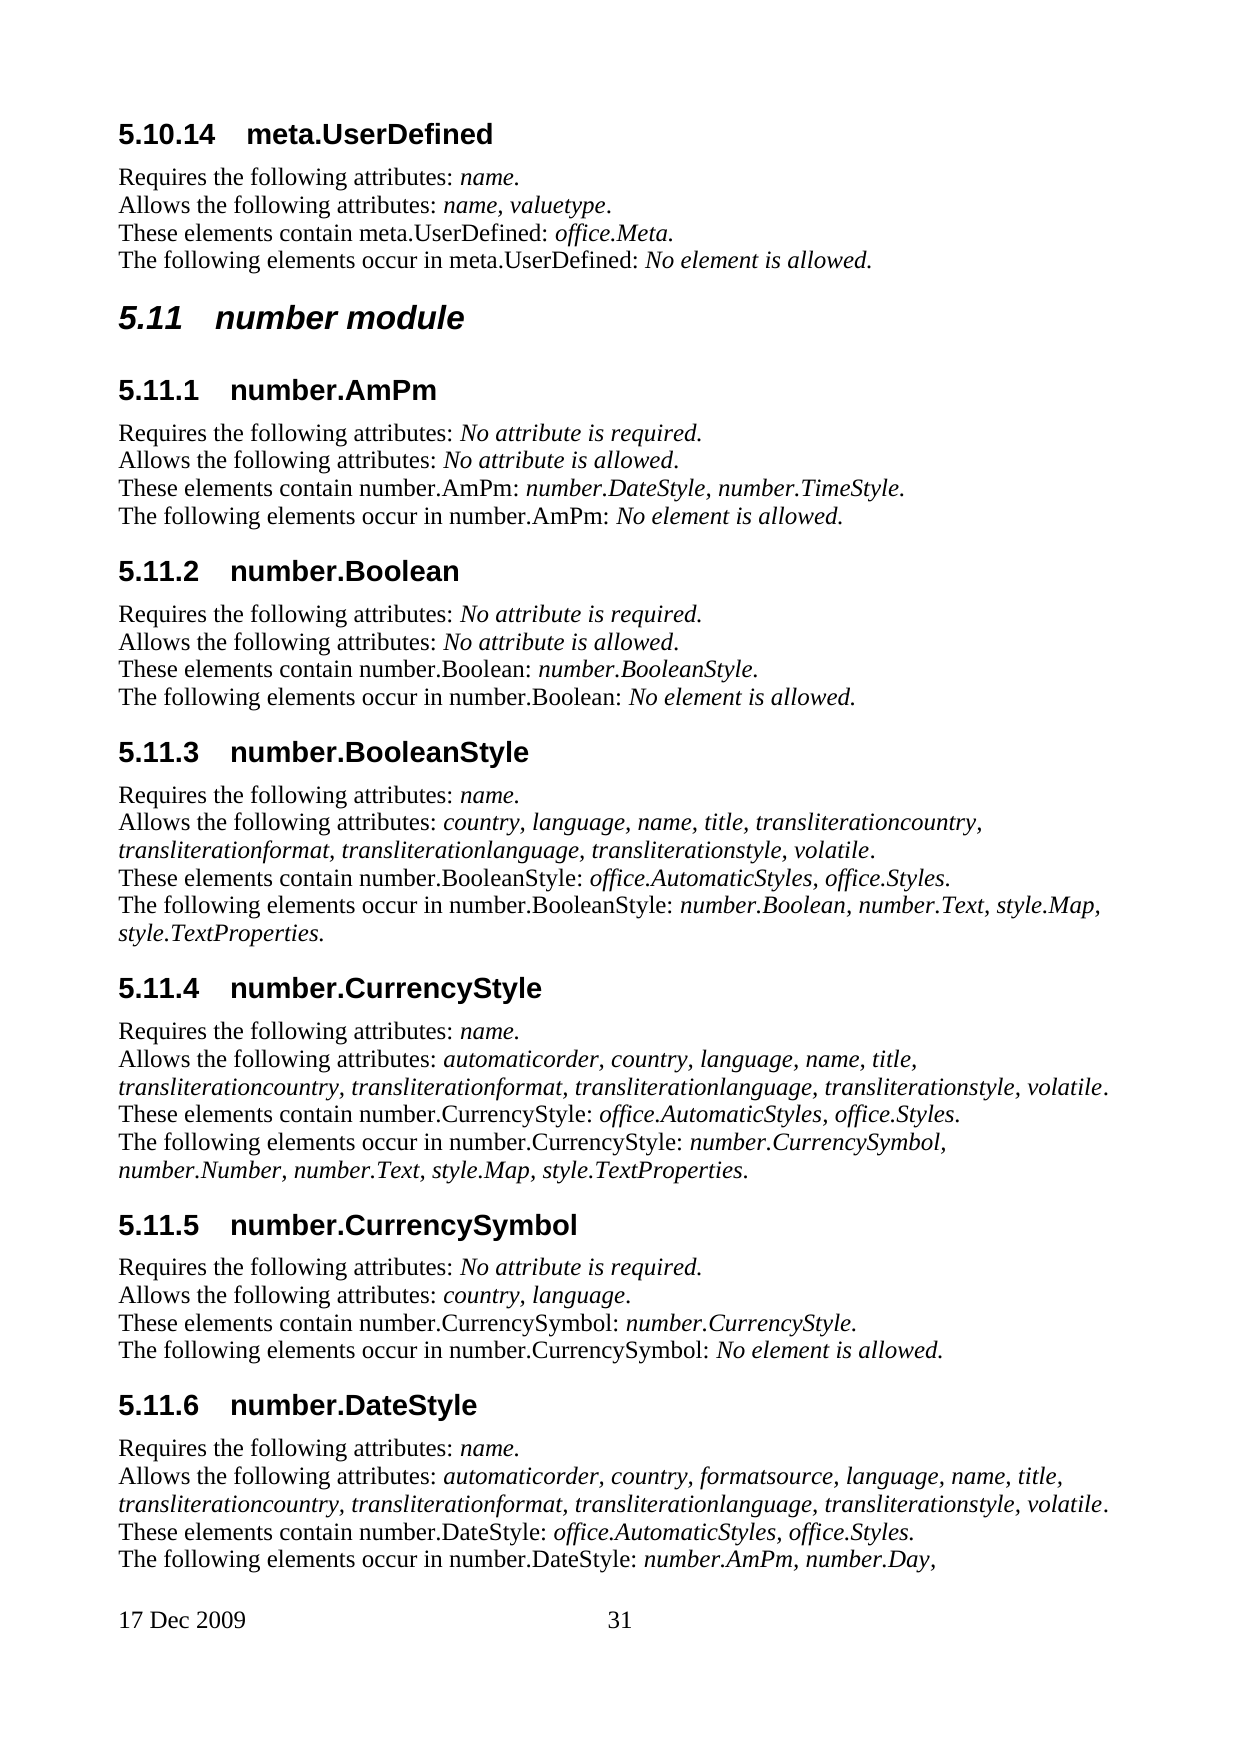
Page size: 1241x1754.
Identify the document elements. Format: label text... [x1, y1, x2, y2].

text Allows the following attributes: No attribute is allowed. [118, 628, 1122, 655]
text These elements contain number.CurrencySymbol: number.CurrencyStyle. [118, 1309, 1122, 1337]
subtitle number.CurrencySymbol [118, 1208, 1122, 1241]
text These elements contain number.BooleanStyle: office.AutomaticStyles, office.Styles. [118, 864, 1122, 892]
text The following elements occur in number.BooleanStyle: number.Boolean, number.Text, style.Map, style.TextProperties. [118, 892, 1122, 947]
text The following elements occur in number.Boolean: No element is allowed. [118, 683, 1122, 711]
text These elements contain number.AmPm: number.DateStyle, number.TimeStyle. [118, 474, 1122, 502]
text These elements contain number.DateStyle: office.AutomaticStyles, office.Styles. [118, 1518, 1122, 1545]
text Requires the following attributes: No attribute is required. [118, 600, 1122, 628]
text The following elements occur in number.CurrencyStyle: number.CurrencySymbol, number.Number, number.Text, style.Map, style.TextProperties. [118, 1128, 1122, 1183]
text The following elements occur in number.CurrencySymbol: No element is allowed. [118, 1337, 1122, 1364]
text Requires the following attributes: No attribute is required. [118, 419, 1122, 447]
text Allows the following attributes: automaticorder, country, formatsource, language, name, title, transliterationcountry, transliterationformat, transliterationlanguage, transliterationstyle, volatile. [118, 1462, 1122, 1518]
text Requires the following attributes: name. [118, 781, 1122, 808]
subtitle number.AmPm [118, 374, 1122, 406]
text Requires the following attributes: name. [118, 163, 1122, 191]
text Allows the following attributes: No attribute is allowed. [118, 447, 1122, 474]
subtitle number.Boolean [118, 555, 1122, 587]
text Requires the following attributes: name. [118, 1017, 1122, 1045]
text These elements contain number.Boolean: number.BooleanStyle. [118, 655, 1122, 683]
text Allows the following attributes: name, valuetype. [118, 191, 1122, 219]
subtitle meta.UserDefined [118, 118, 1122, 151]
text These elements contain number.CurrencyStyle: office.AutomaticStyles, office.Styles. [118, 1100, 1122, 1128]
text The following elements occur in number.AmPm: No element is allowed. [118, 502, 1122, 530]
text Allows the following attributes: automaticorder, country, language, name, title, transliterationcountry, transliterationformat, transliterationlanguage, transliterationstyle, volatile. [118, 1045, 1122, 1100]
subtitle number.BooleanStyle [118, 736, 1122, 768]
text Allows the following attributes: country, language. [118, 1281, 1122, 1309]
subtitle number.DateStyle [118, 1389, 1122, 1422]
text Requires the following attributes: No attribute is required. [118, 1253, 1122, 1281]
text The following elements occur in number.DateStyle: number.AmPm, number.Day, [118, 1545, 1122, 1573]
text Requires the following attributes: name. [118, 1434, 1122, 1462]
text These elements contain meta.UserDefined: office.Meta. [118, 219, 1122, 246]
text The following elements occur in meta.UserDefined: No element is allowed. [118, 246, 1122, 274]
text Allows the following attributes: country, language, name, title, transliterationcountry, transliterationformat, transliterationlanguage, transliterationstyle, volatile. [118, 808, 1122, 864]
subtitle number module [118, 299, 1122, 336]
subtitle number.CurrencyStyle [118, 972, 1122, 1005]
